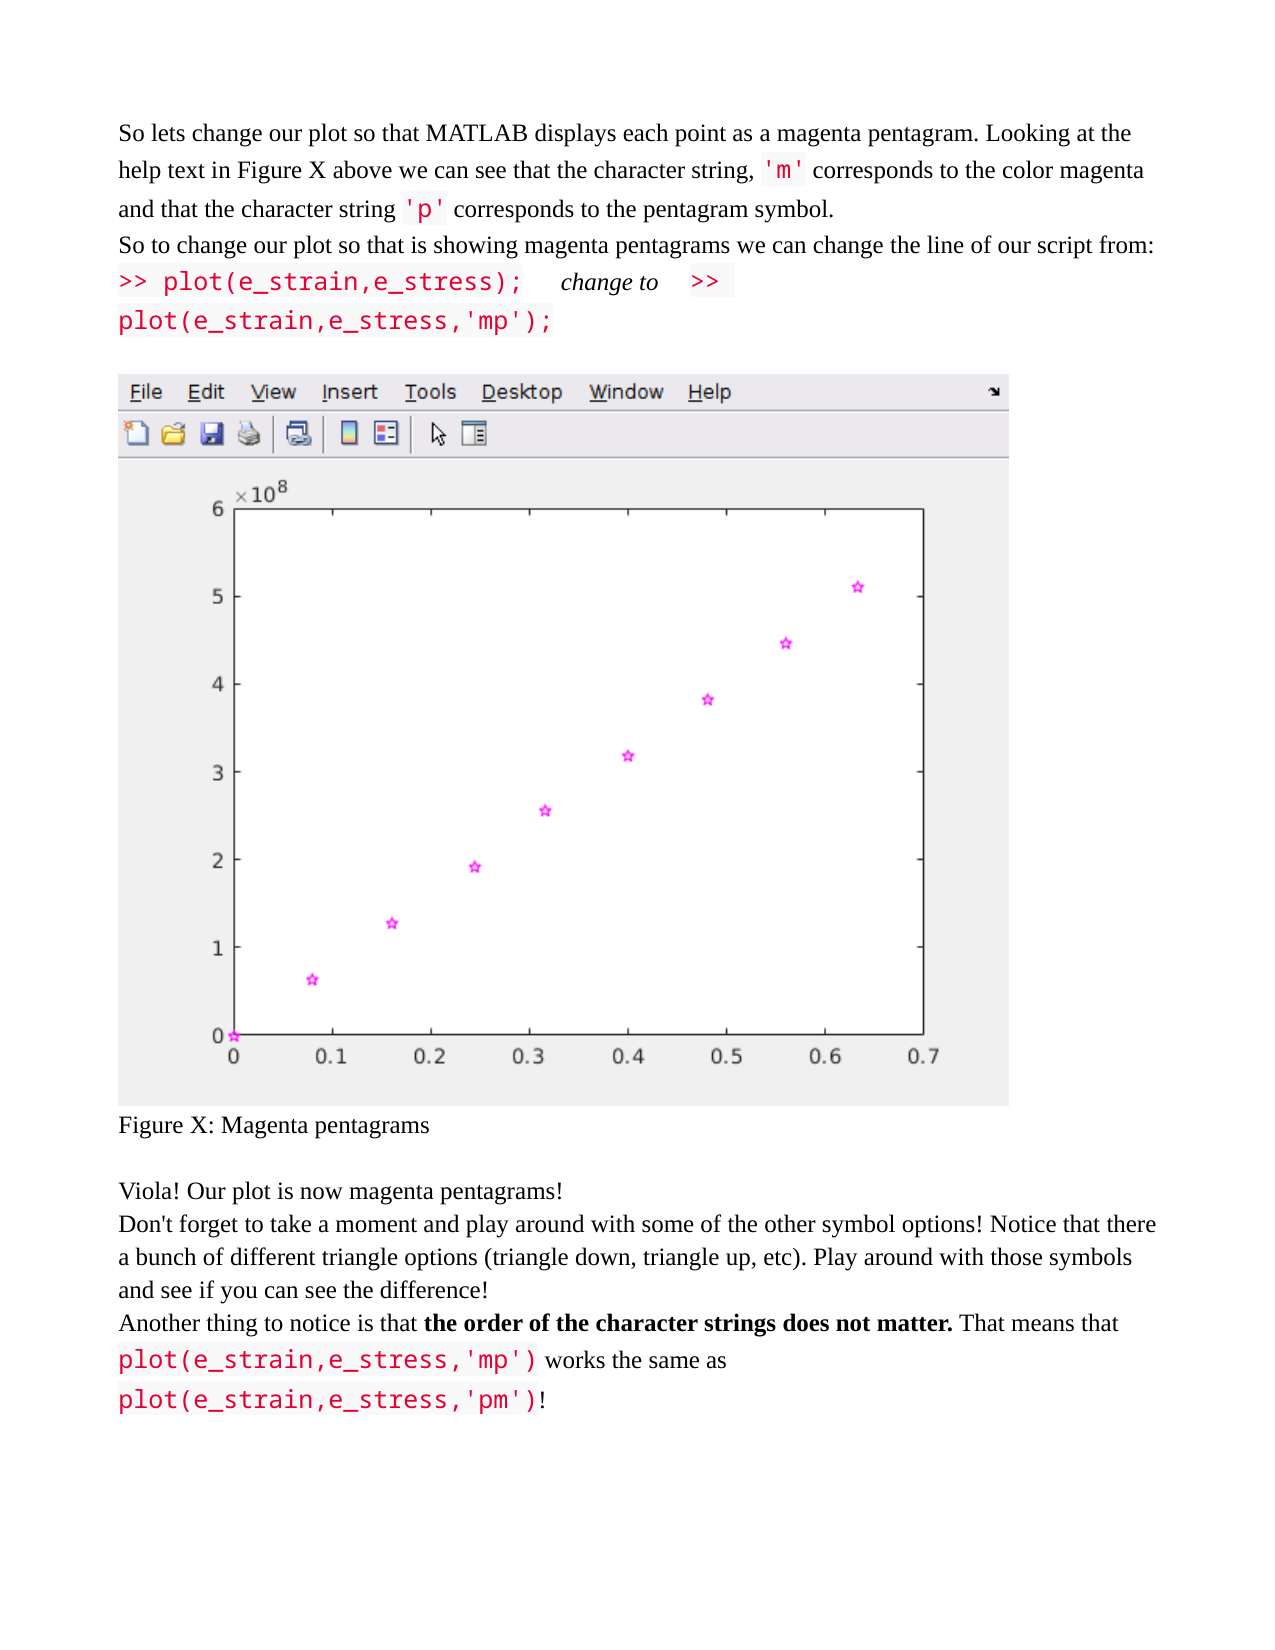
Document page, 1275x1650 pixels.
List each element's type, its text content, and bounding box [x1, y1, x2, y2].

text Don't forget to take a moment and play around with some of the other symbol options! Notice that there a bunch of different triangle options (triangle down, triangle up, etc). Play around with those symbols and see if you can see the difference! [118, 1209, 1157, 1304]
text >> plot(e_strain,e_stress); change to >> plot(e_strain,e_stress,'mp'); [118, 263, 1157, 337]
text So lets change our plot so that MATLAB displays each point as a magenta pentagram. Looking at the help text in Figure X above we can see that the character string, 'm' corresponds to the color magenta and that the character string 'p' corresponds to the pentagram symbol. [118, 118, 1157, 225]
text Another thing to notice is that the order of the character strings does not matter. That means that plot(e_strain,e_stress,'mp') works the same as plot(e_strain,e_stress,'pm')! [118, 1308, 1157, 1415]
text Figure X: Magenta pentagrams [118, 1110, 1157, 1139]
text Viola! Our plot is now magenta pentagrams! [118, 1176, 1157, 1205]
picture [118, 374, 1009, 1106]
text So to change our plot so that is showing magenta pentagrams we can change the line of our script from: [118, 230, 1157, 259]
